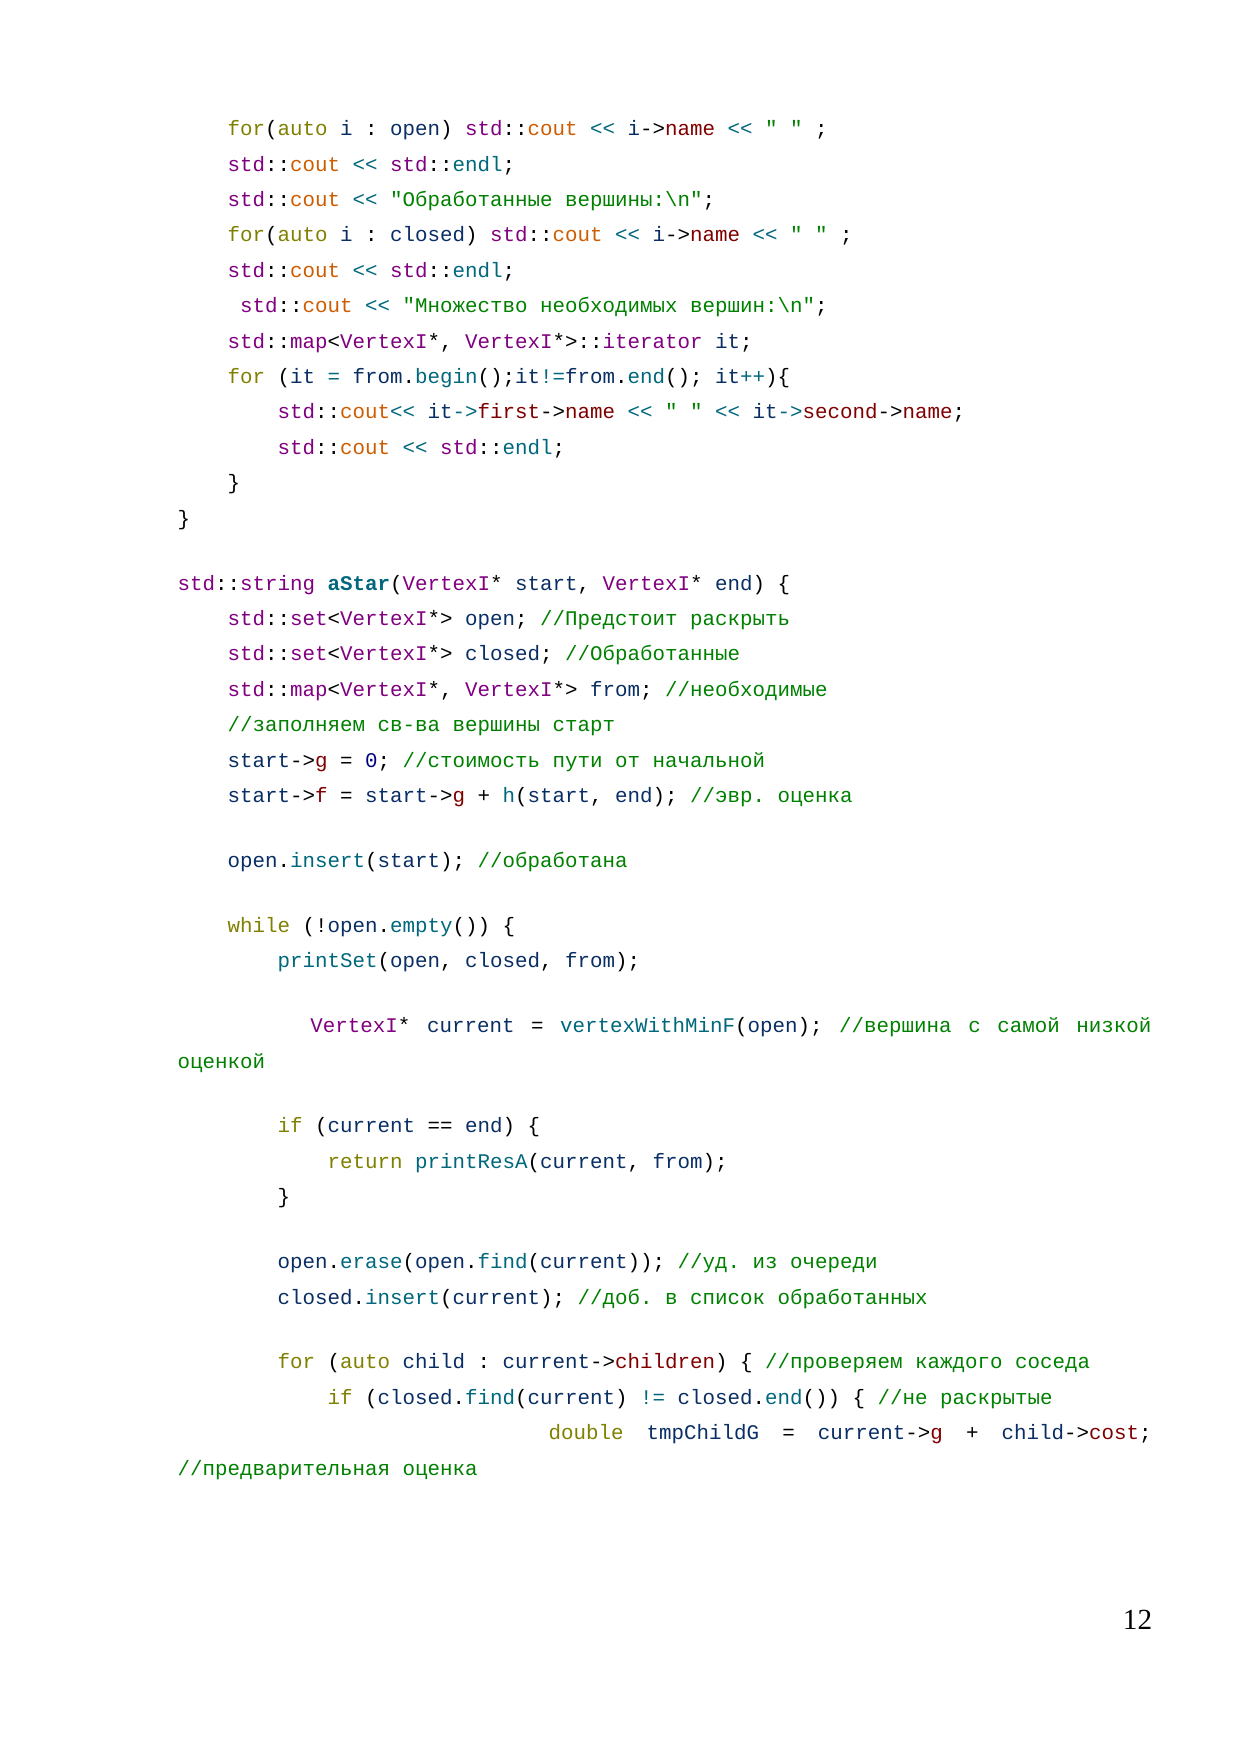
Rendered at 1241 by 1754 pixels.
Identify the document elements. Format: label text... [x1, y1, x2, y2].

text } [177, 508, 1152, 531]
text //заполняем св-ва вершины старт [177, 714, 1152, 738]
text VertexI* current = vertexWithMinF(open); //вершина с самой низкой оценкой [177, 1015, 1152, 1074]
text for(auto i : closed) std::cout << i->name << " " ; [177, 224, 1152, 248]
text std::set<VertexI*> open; //Предстоит раскрыть [177, 608, 1152, 632]
text std::map<VertexI*, VertexI*> from; //необходимые [177, 679, 1152, 702]
text open.erase(open.find(current)); //уд. из очереди [177, 1251, 1152, 1275]
text if (closed.find(current) != closed.end()) { //не раскрытые [177, 1387, 1152, 1411]
text while (!open.empty()) { [177, 915, 1152, 938]
text start->g = 0; //стоимость пути от начальной [177, 750, 1152, 773]
text std::cout << std::endl; [177, 437, 1152, 461]
text } [177, 1186, 1152, 1210]
text start->f = start->g + h(start, end); //эвр. оценка [177, 785, 1152, 809]
text std::cout << std::endl; [177, 153, 1152, 177]
text if (current == end) { [177, 1116, 1152, 1139]
text printSet(open, closed, from); [177, 950, 1152, 974]
text std::set<VertexI*> closed; //Обработанные [177, 643, 1152, 667]
text } [177, 472, 1152, 496]
text return printResA(current, from); [177, 1151, 1152, 1174]
text std::cout << std::endl; [177, 260, 1152, 283]
text for (it = from.begin();it!=from.end(); it++){ [177, 366, 1152, 390]
text for (auto child : current->children) { //проверяем каждого соседа [177, 1352, 1152, 1375]
text std::cout << "Обработанные вершины:\n"; [177, 189, 1152, 213]
text open.insert(start); //обработана [177, 850, 1152, 874]
text std::map<VertexI*, VertexI*>::iterator it; [177, 331, 1152, 354]
text closed.insert(current); //доб. в список обработанных [177, 1287, 1152, 1310]
text for(auto i : open) std::cout << i->name << " " ; [177, 118, 1152, 142]
text std::cout<< it->first->name << " " << it->second->name; [177, 401, 1152, 425]
text double tmpChildG = current->g + child->cost; //предварительная оценка [177, 1422, 1152, 1481]
text std::string aStar(VertexI* start, VertexI* end) { [177, 573, 1152, 596]
text std::cout << "Множество необходимых вершин:\n"; [177, 295, 1152, 319]
